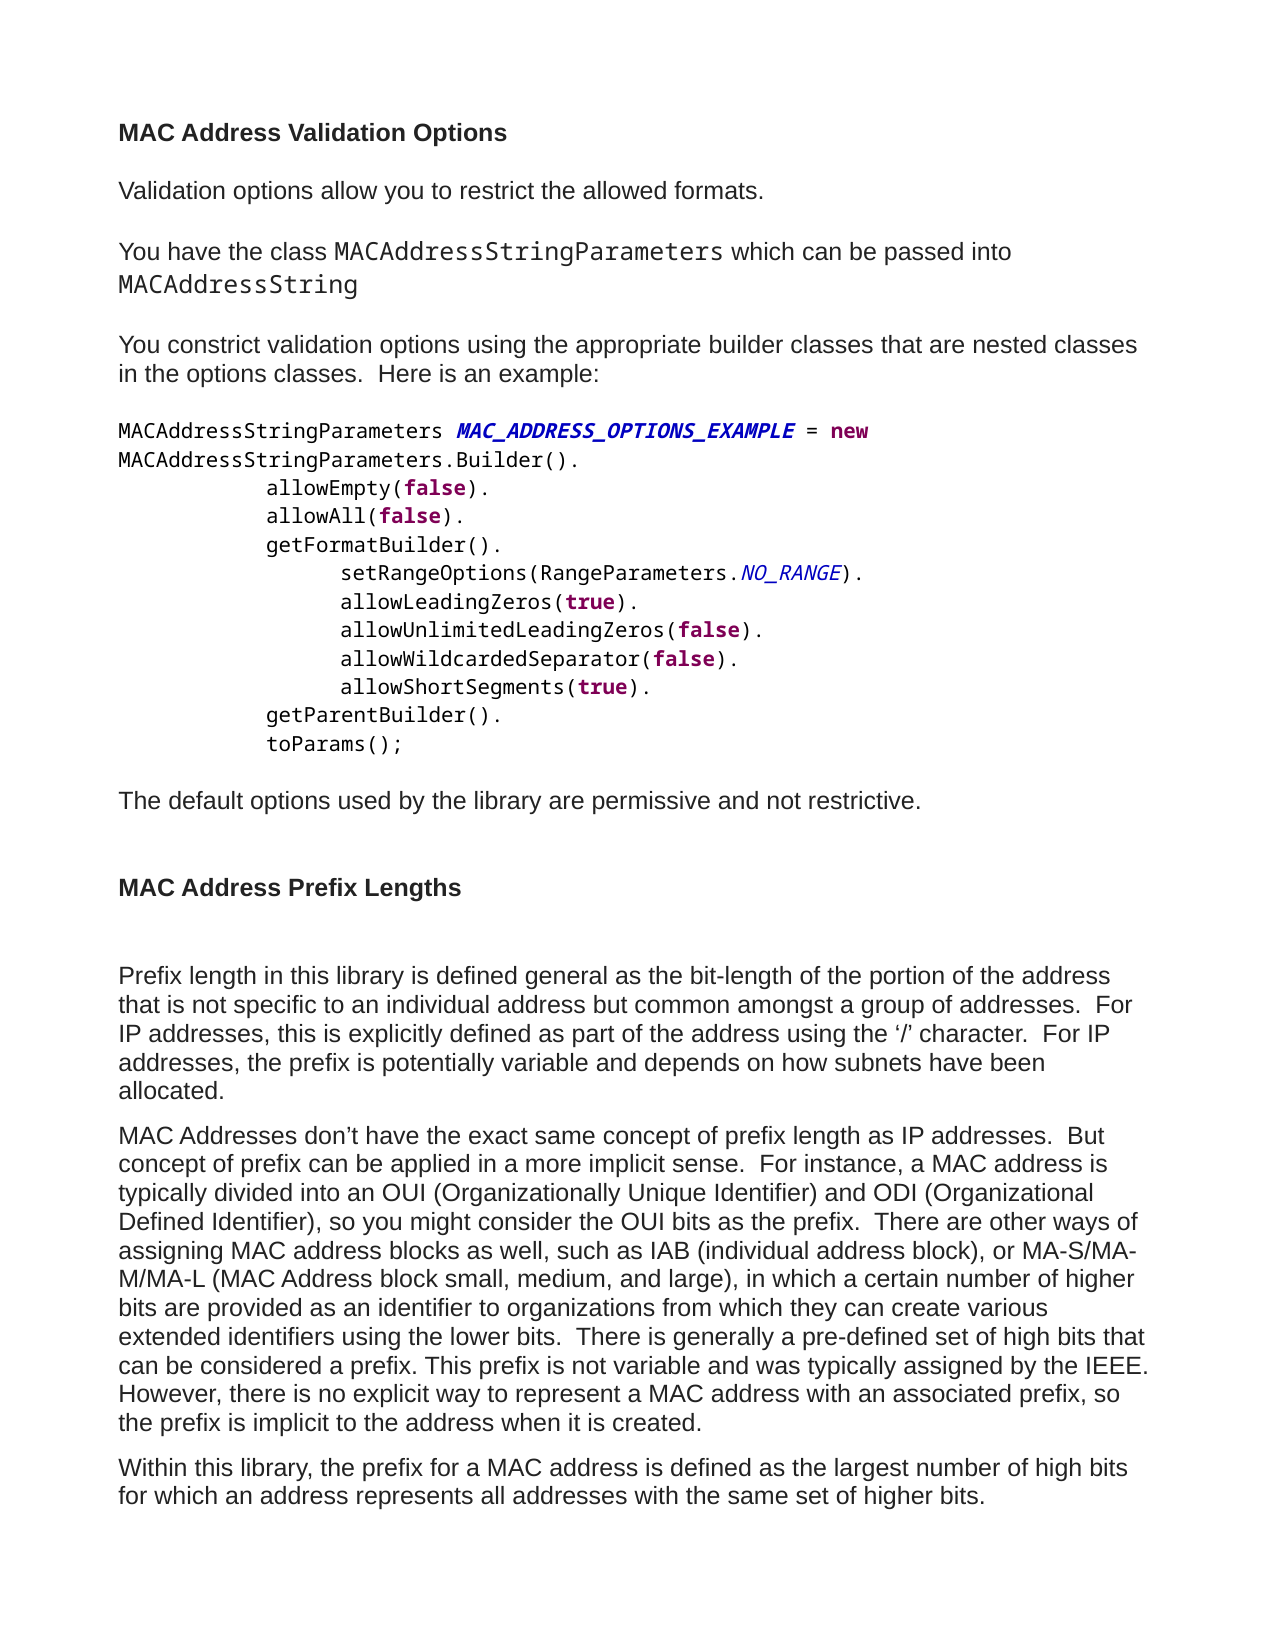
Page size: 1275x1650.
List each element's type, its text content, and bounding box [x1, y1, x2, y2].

text toParams(); [118, 729, 1157, 757]
text getFormatBuilder(). [118, 530, 1157, 558]
text MACAddressStringParameters MAC_ADDRESS_OPTIONS_EXAMPLE = new MACAddressStringParameters.Builder(). [118, 416, 1157, 473]
text allowLeadingZeros(true). [118, 587, 1157, 615]
text allowAll(false). [118, 502, 1157, 530]
text allowWildcardedSeparator(false). [118, 644, 1157, 672]
text allowUnlimitedLeadingZeros(false). [118, 615, 1157, 644]
text MAC Address Prefix Lengths [118, 872, 1157, 901]
text Within this library, the prefix for a MAC address is defined as the largest number of high bits for which an address represents all addresses with the same set of higher bits. [118, 1452, 1157, 1510]
text MAC Addresses don’t have the exact same concept of prefix length as IP addresses. But concept of prefix can be applied in a more implicit sense. For instance, a MAC address is typically divided into an OUI (Organizationally Unique Identifier) and ODI (Organizational Defined Identifier), so you might consider the OUI bits as the prefix. There are other ways of assigning MAC address blocks as well, such as IAB (individual address block), or MA-S/MA-M/MA-L (MAC Address block small, medium, and large), in which a certain number of higher bits are provided as an identifier to organizations from which they can create various extended identifiers using the lower bits. There is generally a pre-defined set of high bits that can be considered a prefix. This prefix is not variable and was typically assigned by the IEEE. However, there is no explicit way to represent a MAC address with an associated prefix, so the prefix is implicit to the address when it is created. [118, 1121, 1157, 1437]
text You have the class MACAddressStringParameters which can be passed into MACAddressString [118, 233, 1157, 301]
text setRangeOptions(RangeParameters.NO_RANGE). [118, 558, 1157, 587]
text The default options used by the library are permissive and not restrictive. [118, 786, 1157, 815]
text Prefix length in this library is defined general as the bit-length of the portion of the address that is not specific to an individual address but common amongst a group of addresses. For IP addresses, this is explicitly defined as part of the address using the ‘/’ character. For IP addresses, the prefix is potentially variable and depends on how subnets have been allocated. [118, 961, 1157, 1105]
text allowEmpty(false). [118, 473, 1157, 502]
text MAC Address Validation Options [118, 118, 1157, 147]
text Validation options allow you to restrict the allowed formats. [118, 176, 1157, 204]
text You constrict validation options using the appropriate builder classes that are nested classes in the options classes. Here is an example: [118, 330, 1157, 387]
text allowShortSegments(true). [118, 672, 1157, 701]
text getParentBuilder(). [118, 701, 1157, 729]
